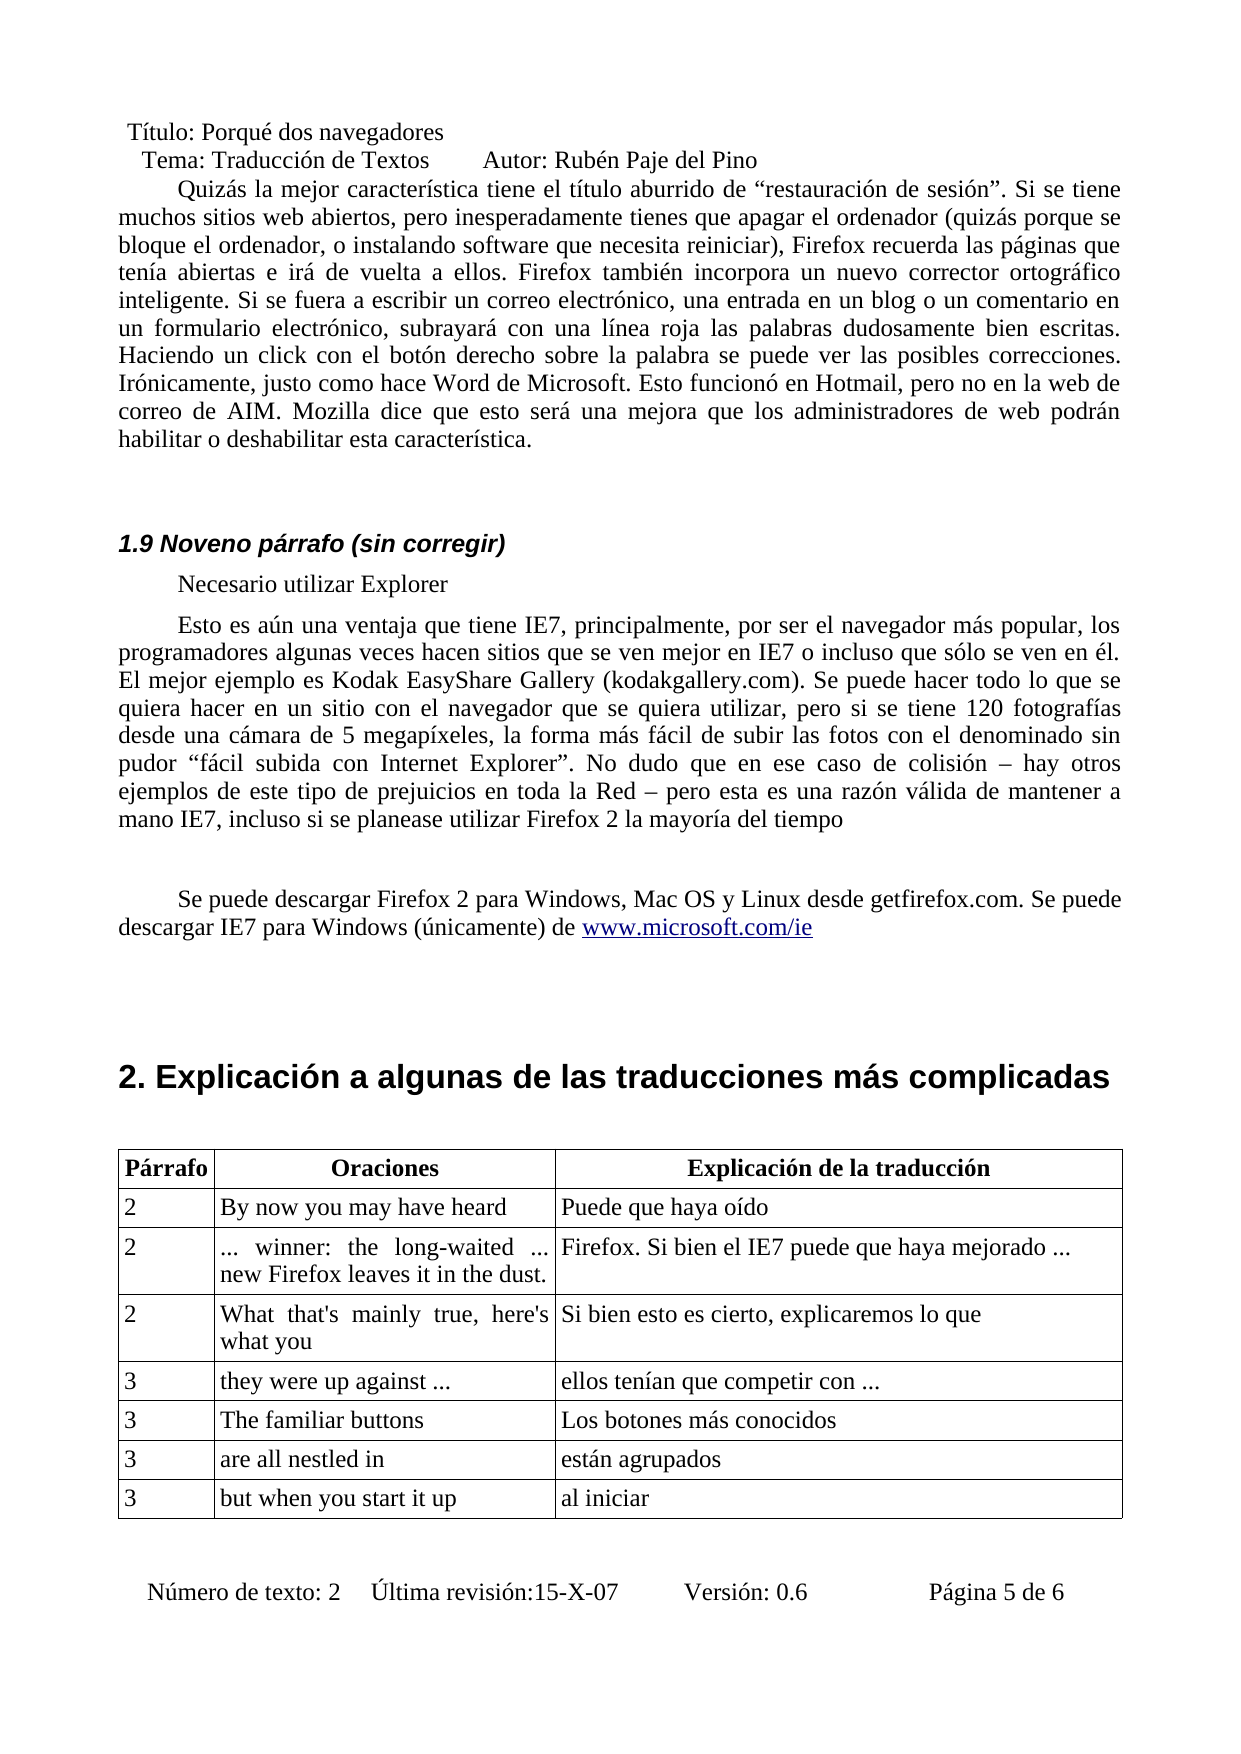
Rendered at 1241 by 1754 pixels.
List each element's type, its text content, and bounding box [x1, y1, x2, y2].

text Esto es aún una ventaja que tiene IE7, principalmente, por ser el navegador más popular, los programadores algunas veces hacen sitios que se ven mejor en IE7 o incluso que sólo se ven en él. El mejor ejemplo es Kodak EasyShare Gallery (kodakgallery.com). Se puede hacer todo lo que se quiera hacer en un sitio con el navegador que se quiera utilizar, pero si se tiene 120 fotografías desde una cámara de 5 megapíxeles, la forma más fácil de subir las fotos con el denominado sin pudor “fácil subida con Internet Explorer”. No dudo que en ese caso de colisión – hay otros ejemplos de este tipo de prejuicios en toda la Red – pero esta es una razón válida de mantener a mano IE7, incluso si se planease utilizar Firefox 2 la mayoría del tiempo [118, 611, 1122, 832]
table_cell al iniciar [556, 1480, 1122, 1518]
table_cell 3 [119, 1362, 214, 1400]
table_cell but when you start it up [215, 1480, 555, 1518]
table_cell The familiar buttons [215, 1401, 555, 1439]
table_cell By now you may have heard [215, 1189, 555, 1227]
table_cell they were up against ... [215, 1362, 555, 1400]
table_header Párrafo [119, 1150, 214, 1188]
table_cell 3 [119, 1480, 214, 1518]
table_cell Puede que haya oído [556, 1189, 1122, 1227]
subtitle 1.9 Noveno párrafo (sin corregir) [118, 530, 1122, 558]
table_cell 2 [119, 1189, 214, 1227]
table_cell What that's mainly true, here's what you [215, 1295, 555, 1361]
table_cell are all nestled in [215, 1441, 555, 1479]
table_cell 3 [119, 1401, 214, 1439]
table_cell Si bien esto es cierto, explicaremos lo que [556, 1295, 1122, 1361]
text Necesario utilizar Explorer [118, 571, 1122, 598]
table_cell Firefox. Si bien el IE7 puede que haya mejorado ... [556, 1228, 1122, 1294]
text Quizás la mejor característica tiene el título aburrido de “restauración de sesión”. Si se tiene muchos sitios web abiertos, pero inesperadamente tienes que apagar el ordenador (quizás porque se bloque el ordenador, o instalando software que necesita reiniciar), Firefox recuerda las páginas que tenía abiertas e irá de vuelta a ellos. Firefox también incorpora un nuevo corrector ortográfico inteligente. Si se fuera a escribir un correo electrónico, una entrada en un blog o un comentario en un formulario electrónico, subrayará con una línea roja las palabras dudosamente bien escritas. Haciendo un click con el botón derecho sobre la palabra se puede ver las posibles correcciones. Irónicamente, justo como hace Word de Microsoft. Esto funcionó en Hotmail, pero no en la web de correo de AIM. Mozilla dice que esto será una mejora que los administradores de web podrán habilitar o deshabilitar esta característica. [118, 175, 1122, 452]
table_header Oraciones [215, 1150, 555, 1188]
table_cell 3 [119, 1441, 214, 1479]
table_header Explicación de la traducción [556, 1150, 1122, 1188]
table_cell 2 [119, 1295, 214, 1361]
subtitle 2. Explicación a algunas de las traducciones más complicadas [118, 1058, 1122, 1096]
table_cell ellos tenían que competir con ... [556, 1362, 1122, 1400]
table_cell 2 [119, 1228, 214, 1294]
text Se puede descargar Firefox 2 para Windows, Mac OS y Linux desde getfirefox.com. Se puede descargar IE7 para Windows (únicamente) de www.microsoft.com/ie [118, 885, 1122, 941]
table_cell ... winner: the long-waited ... new Firefox leaves it in the dust. [215, 1228, 555, 1294]
table_cell Los botones más conocidos [556, 1401, 1122, 1439]
table_cell están agrupados [556, 1441, 1122, 1479]
